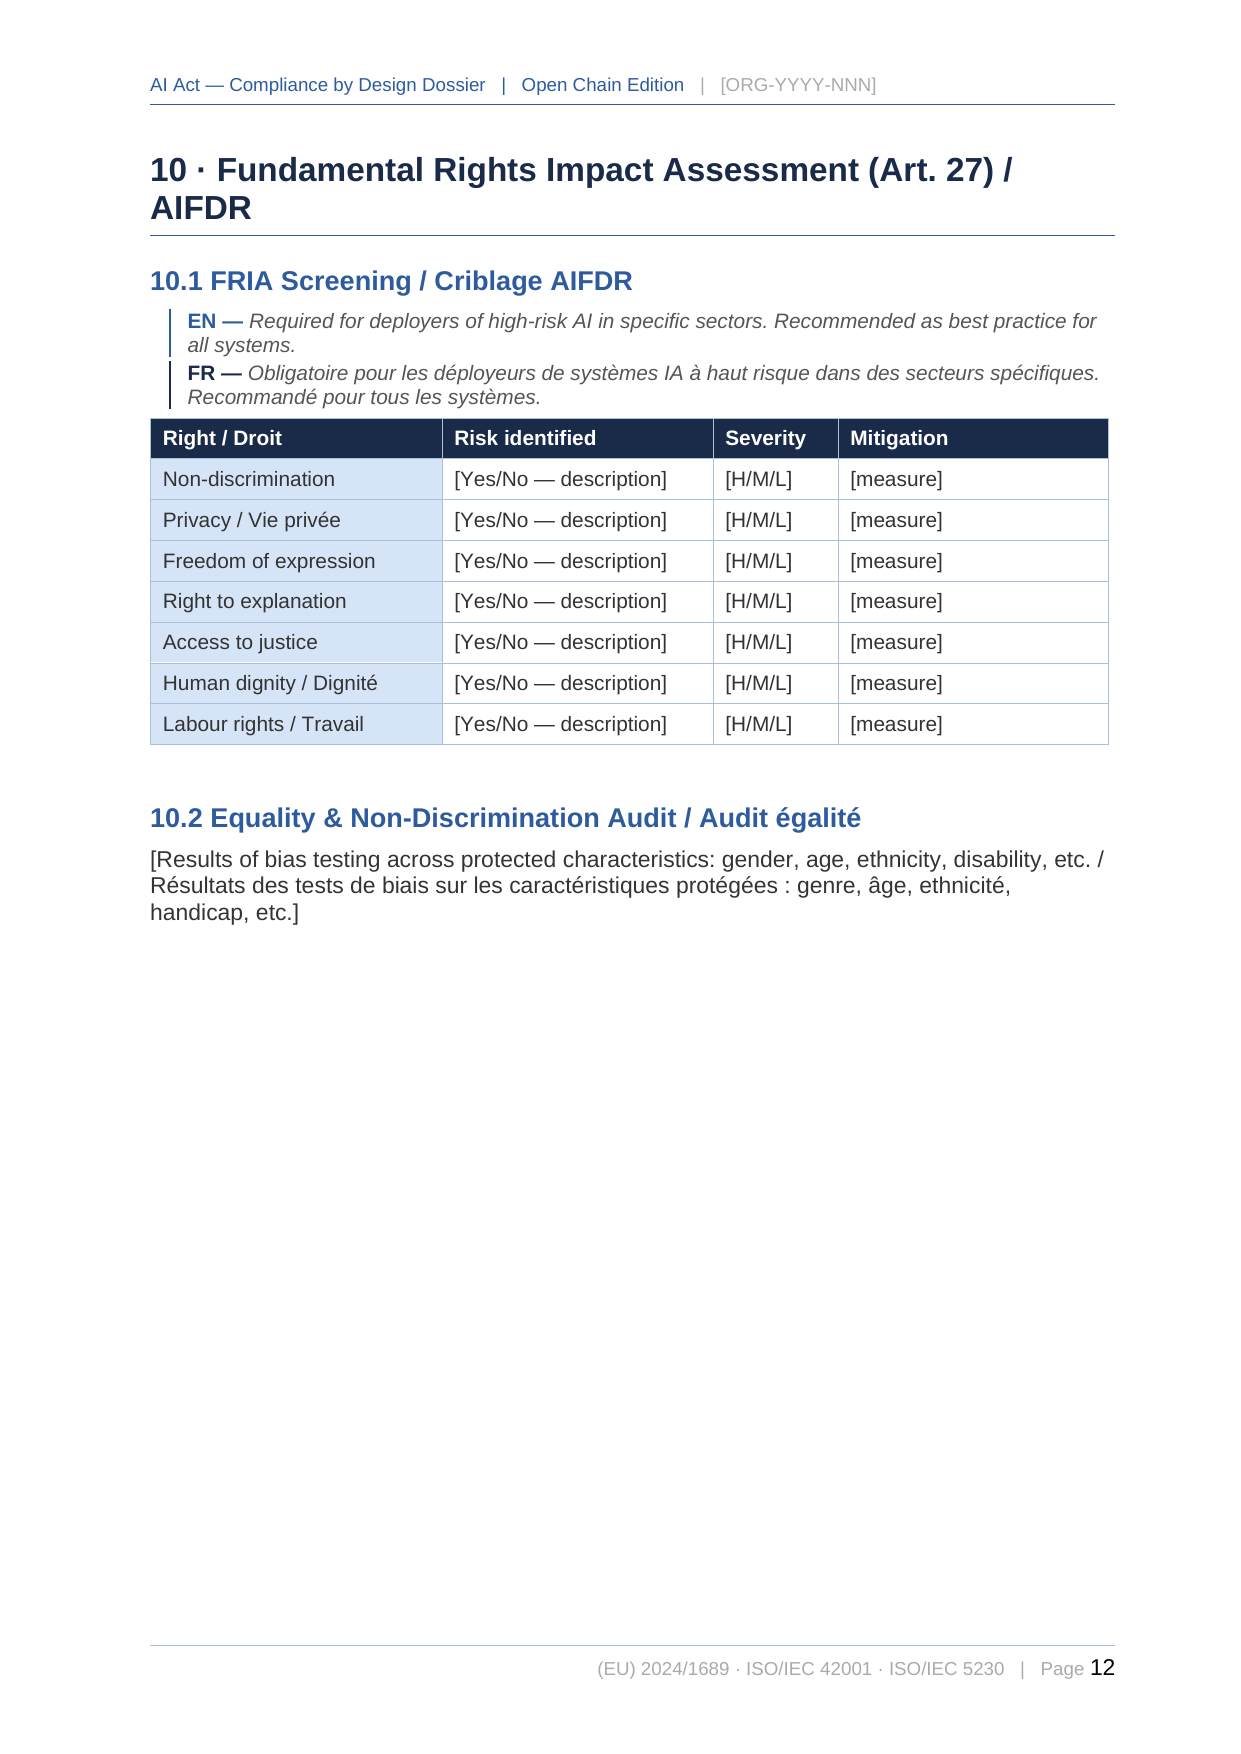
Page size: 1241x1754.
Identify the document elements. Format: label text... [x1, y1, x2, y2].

table_cell [Yes/No — description] [443, 459, 713, 499]
table_cell [H/M/L] [714, 541, 838, 581]
table_cell [H/M/L] [714, 664, 838, 703]
text EN — Required for deployers of high-risk AI in specific sectors. Recommended as best practice for all systems. [171, 309, 1115, 357]
table_cell Non-discrimination [151, 459, 442, 499]
table_header Right / Droit [151, 419, 442, 458]
table_cell [H/M/L] [714, 459, 838, 499]
table_cell [Yes/No — description] [443, 623, 713, 662]
table_cell Freedom of expression [151, 541, 442, 581]
table_cell [Yes/No — description] [443, 704, 713, 744]
table_header Risk identified [443, 419, 713, 458]
subtitle 10 · Fundamental Rights Impact Assessment (Art. 27) / AIFDR [150, 150, 1115, 235]
table_cell [H/M/L] [714, 704, 838, 744]
table_cell [measure] [839, 664, 1108, 703]
table_cell [measure] [839, 500, 1108, 540]
table_cell [Yes/No — description] [443, 664, 713, 703]
table_cell [H/M/L] [714, 500, 838, 540]
table_cell [Yes/No — description] [443, 582, 713, 622]
table_cell [Yes/No — description] [443, 500, 713, 540]
table_header Mitigation [839, 419, 1108, 458]
table_cell Access to justice [151, 623, 442, 662]
table_cell Privacy / Vie privée [151, 500, 442, 540]
table_cell [measure] [839, 704, 1108, 744]
subtitle 10.2 Equality & Non-Discrimination Audit / Audit égalité [150, 802, 1115, 833]
table_cell [Yes/No — description] [443, 541, 713, 581]
table_cell [H/M/L] [714, 623, 838, 662]
table_cell [measure] [839, 623, 1108, 662]
table_cell Labour rights / Travail [151, 704, 442, 744]
table_cell [measure] [839, 459, 1108, 499]
table_cell Human dignity / Dignité [151, 664, 442, 703]
text [Results of bias testing across protected characteristics: gender, age, ethnicity, disability, etc. / Résultats des tests de biais sur les caractéristiques protégées : genre, âge, ethnicité, handicap, etc.] [150, 846, 1115, 925]
table_cell [H/M/L] [714, 582, 838, 622]
table_header Severity [714, 419, 838, 458]
subtitle 10.1 FRIA Screening / Criblage AIFDR [150, 265, 1115, 297]
table_cell Right to explanation [151, 582, 442, 622]
table_cell [measure] [839, 541, 1108, 581]
text FR — Obligatoire pour les déployeurs de systèmes IA à haut risque dans des secteurs spécifiques. Recommandé pour tous les systèmes. [171, 361, 1115, 409]
table_cell [measure] [839, 582, 1108, 622]
